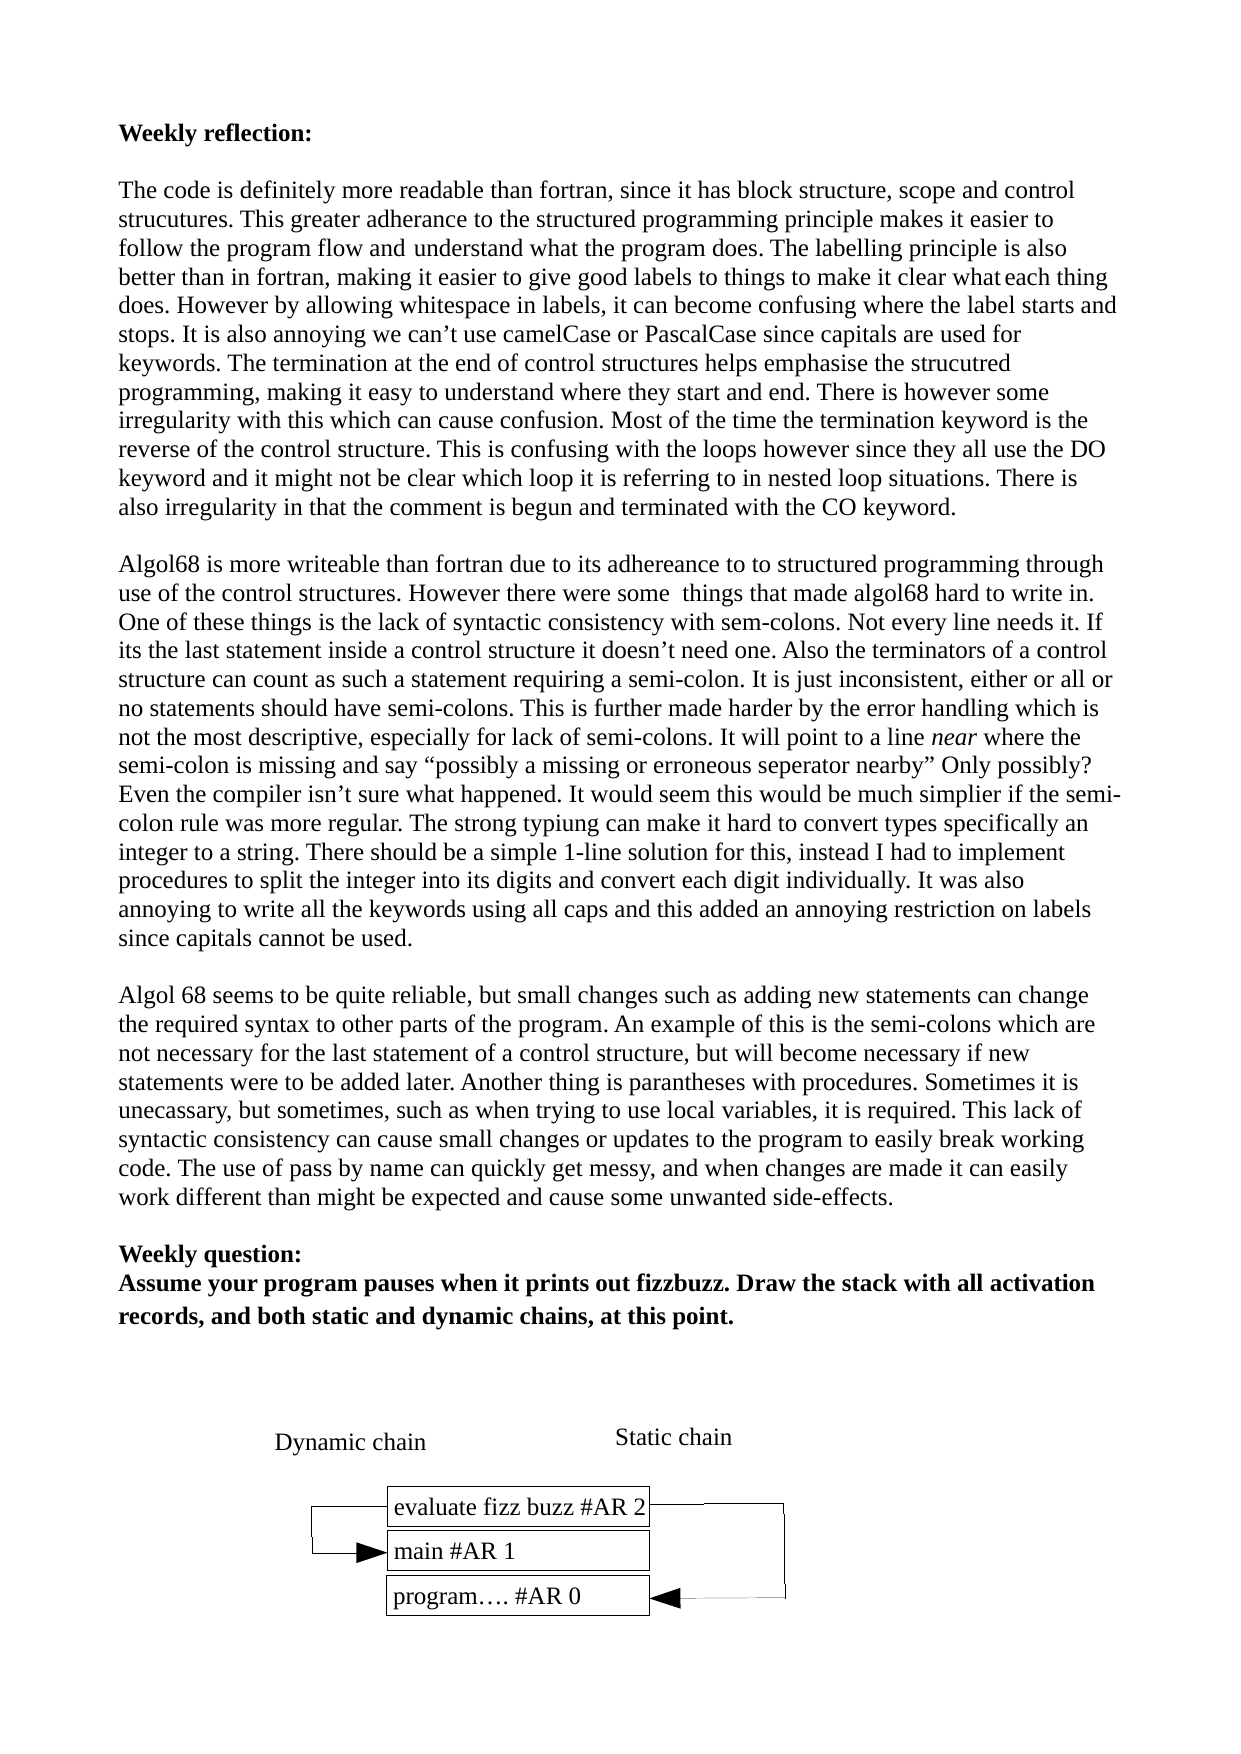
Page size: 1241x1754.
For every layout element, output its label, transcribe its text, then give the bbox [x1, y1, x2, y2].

text Algol68 is more writeable than fortran due to its adhereance to to structured programming through use of the control structures. However there were some things that made algol68 hard to write in. One of these things is the lack of syntactic consistency with sem-colons. Not every line needs it. If its the last statement inside a control structure it doesn’t need one. Also the terminators of a control structure can count as such a statement requiring a semi-colon. It is just inconsistent, either or all or no statements should have semi-colons. This is further made harder by the error handling which is not the most descriptive, especially for lack of semi-colons. It will point to a line near where the semi-colon is missing and say “possibly a missing or erroneous seperator nearby” Only possibly? Even the compiler isn’t sure what happened. It would seem this would be much simplier if the semi-colon rule was more regular. The strong typiung can make it hard to convert types specifically an integer to a string. There should be a simple 1-line solution for this, instead I had to implement procedures to split the integer into its digits and convert each digit individually. It was also annoying to write all the keywords using all caps and this added an annoying restriction on labels since capitals cannot be used. [118, 549, 1122, 952]
text The code is definitely more readable than fortran, since it has block structure, scope and control strucutures. This greater adherance to the structured programming principle makes it easier to follow the program flow and understand what the program does. The labelling principle is also better than in fortran, making it easier to give good labels to things to make it clear what each thing does. However by allowing whitespace in labels, it can become confusing where the label starts and stops. It is also annoying we can’t use camelCase or PascalCase since capitals are used for keywords. The termination at the end of control structures helps emphasise the strucutred programming, making it easy to understand where they start and end. There is however some irregularity with this which can cause confusion. Most of the time the termination keyword is the reverse of the control structure. This is confusing with the loops however since they all use the DO keyword and it might not be clear which loop it is referring to in nested loop situations. There is also irregularity in that the comment is begun and terminated with the CO keyword. [118, 176, 1122, 521]
text Algol 68 seems to be quite reliable, but small changes such as adding new statements can change the required syntax to other parts of the program. An example of this is the semi-colons which are not necessary for the last statement of a control structure, but will become necessary if new statements were to be added later. Another thing is parantheses with procedures. Sometimes it is unecassary, but sometimes, such as when trying to use local variables, it is required. This lack of syntactic consistency can cause small changes or updates to the program to easily break working code. The use of pass by name can quickly get messy, and when changes are made it can easily work different than might be expected and cause some unwanted side-effects. [118, 981, 1122, 1211]
text Assume your program pauses when it prints out fizzbuzz. Draw the stack with all activation records, and both static and dynamic chains, at this point. [118, 1268, 1122, 1330]
text Weekly reflection: [118, 118, 1122, 147]
text Weekly question: [118, 1239, 1122, 1268]
